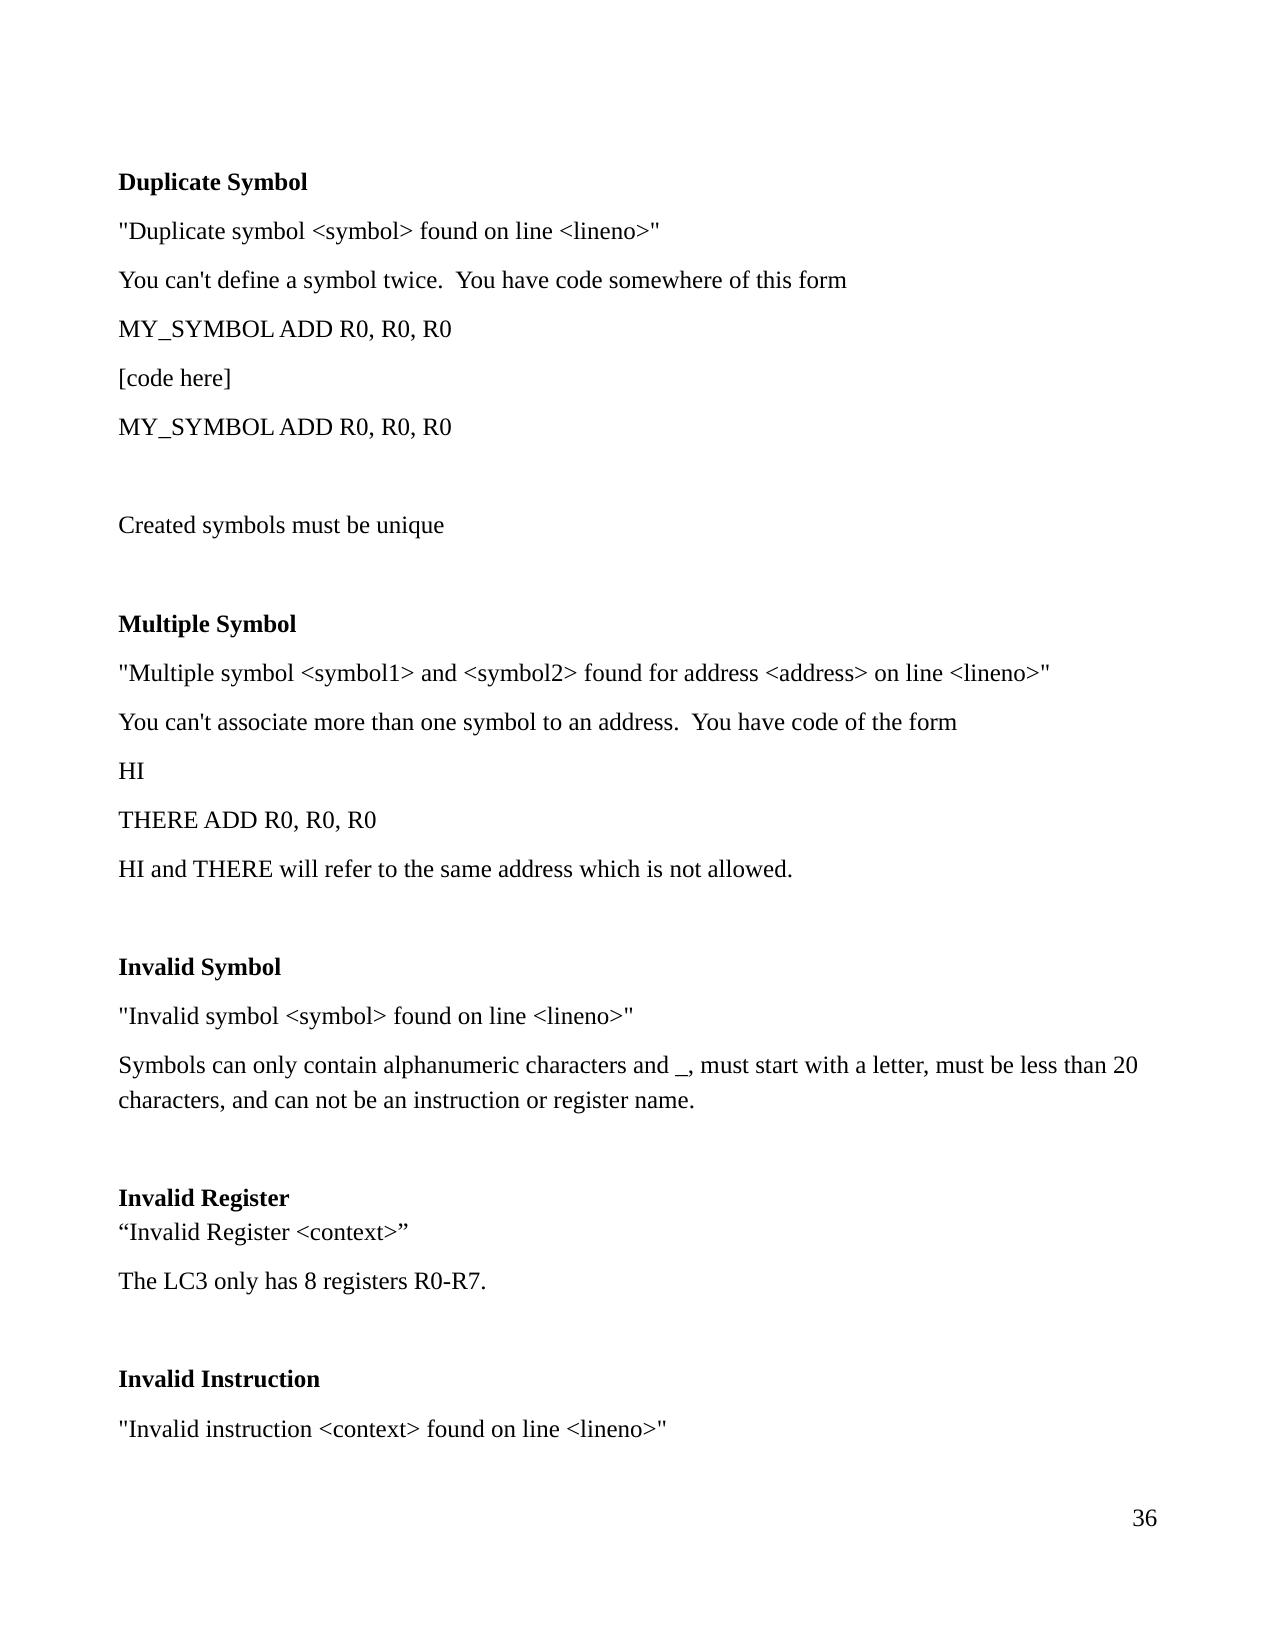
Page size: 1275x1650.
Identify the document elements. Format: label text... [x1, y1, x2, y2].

text Created symbols must be unique [118, 511, 1157, 539]
text Invalid Register “Invalid Register <context>” [118, 1183, 1157, 1246]
text Duplicate Symbol [118, 167, 1157, 196]
text Symbols can only contain alphanumeric characters and _, must start with a letter, must be less than 20 characters, and can not be an instruction or register name. [118, 1050, 1157, 1113]
text The LC3 only has 8 registers R0-R7. [118, 1266, 1157, 1295]
text "Duplicate symbol <symbol> found on line <lineno>" [118, 216, 1157, 245]
text You can't define a symbol twice. You have code somewhere of this form [118, 265, 1157, 294]
text Invalid Instruction [118, 1364, 1157, 1393]
text MY_SYMBOL ADD R0, R0, R0 [118, 314, 1157, 343]
text "Invalid symbol <symbol> found on line <lineno>" [118, 1001, 1157, 1030]
text "Multiple symbol <symbol1> and <symbol2> found for address <address> on line <lineno>" [118, 658, 1157, 687]
text HI and THERE will refer to the same address which is not allowed. [118, 854, 1157, 883]
text THERE ADD R0, R0, R0 [118, 805, 1157, 834]
text Multiple Symbol [118, 609, 1157, 637]
text You can't associate more than one symbol to an address. You have code of the form [118, 707, 1157, 736]
text Invalid Symbol [118, 952, 1157, 981]
text MY_SYMBOL ADD R0, R0, R0 [118, 412, 1157, 441]
text "Invalid instruction <context> found on line <lineno>" [118, 1414, 1157, 1442]
text HI [118, 756, 1157, 785]
text [code here] [118, 363, 1157, 392]
